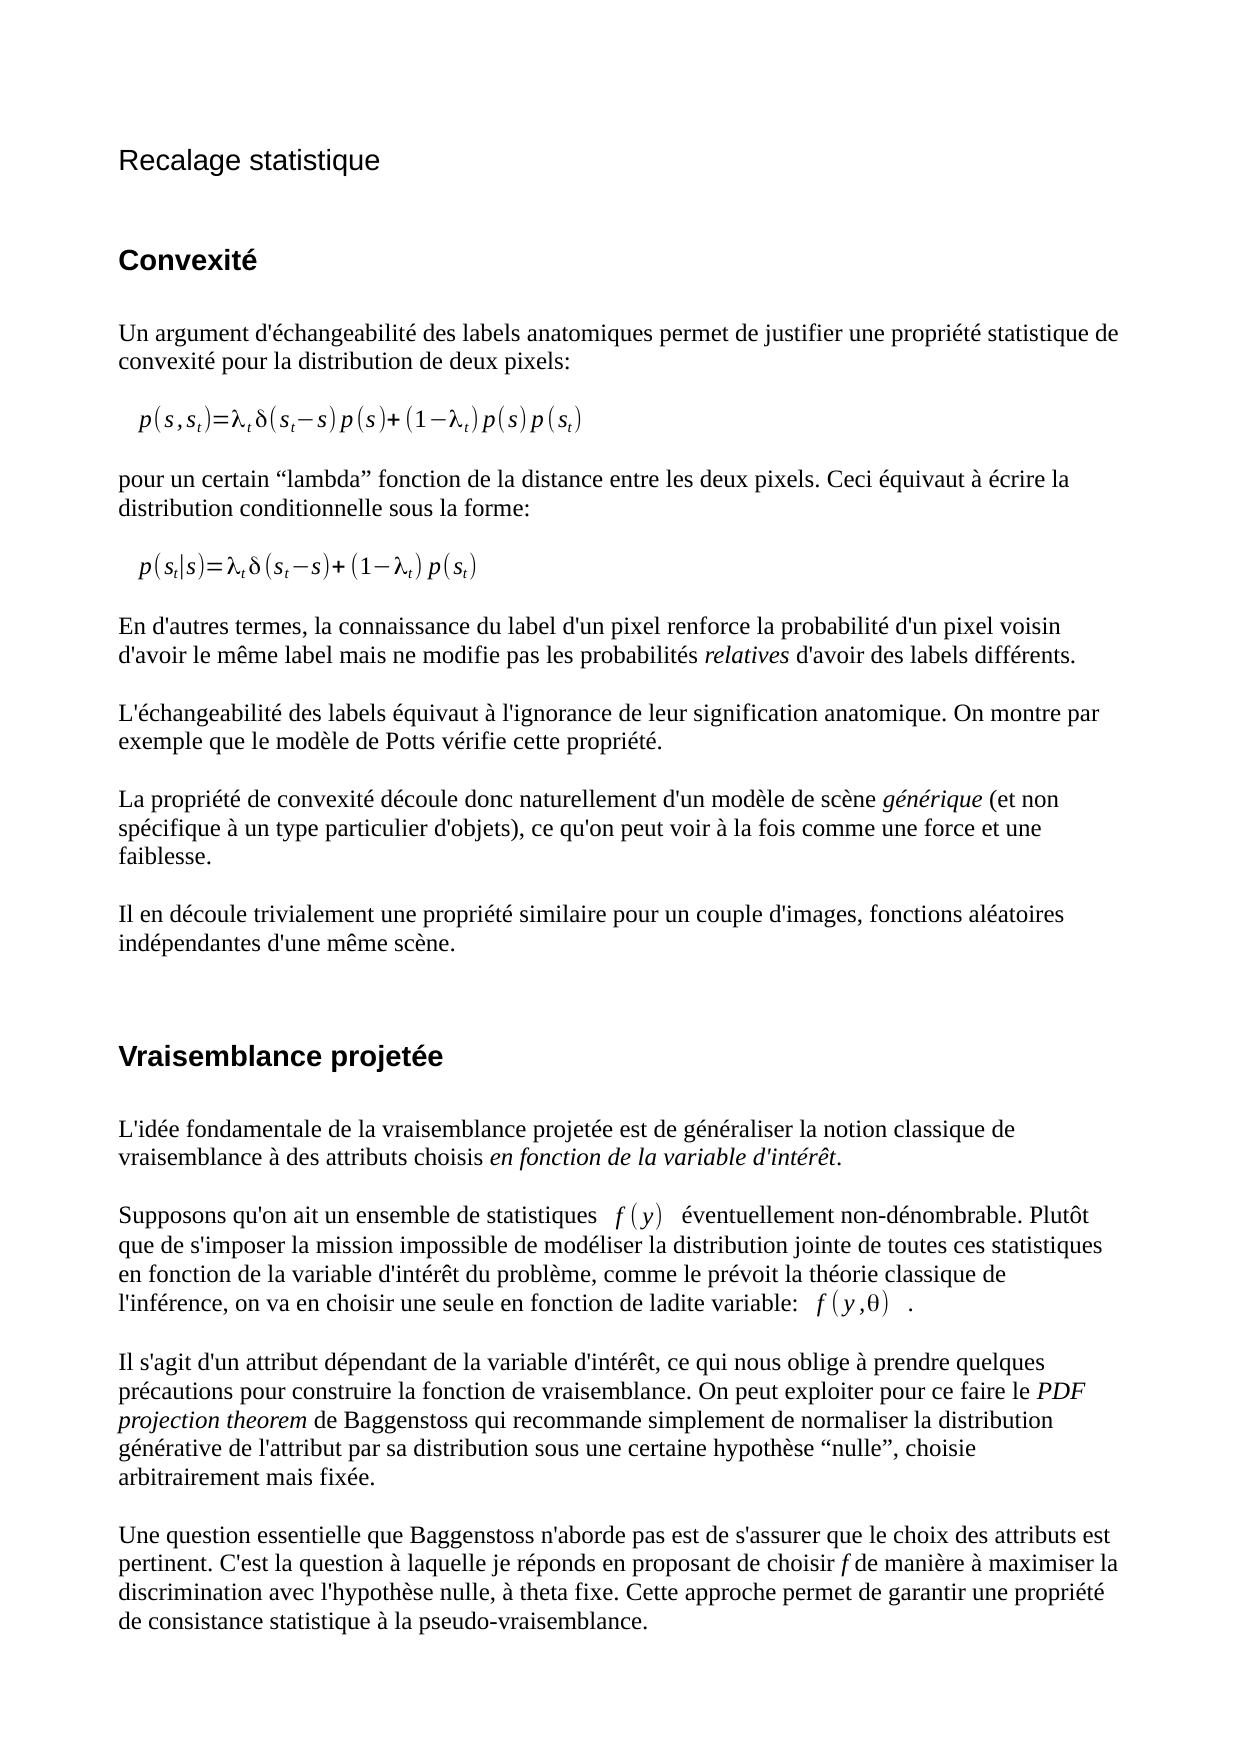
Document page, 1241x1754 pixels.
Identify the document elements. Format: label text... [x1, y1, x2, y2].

text L'échangeabilité des labels équivaut à l'ignorance de leur signification anatomique. On montre par exemple que le modèle de Potts vérifie cette propriété. [118, 698, 1122, 755]
text Une question essentielle que Baggenstoss n'aborde pas est de s'assurer que le choix des attributs est pertinent. C'est la question à laquelle je réponds en proposant de choisir f de manière à maximiser la discrimination avec l'hypothèse nulle, à theta fixe. Cette approche permet de garantir une propriété de consistance statistique à la pseudo-vraisemblance. [118, 1520, 1122, 1635]
text Il s'agit d'un attribut dépendant de la variable d'intérêt, ce qui nous oblige à prendre quelques précautions pour construire la fonction de vraisemblance. On peut exploiter pour ce faire le PDF projection theorem de Baggenstoss qui recommande simplement de normaliser la distribution générative de l'attribut par sa distribution sous une certaine hypothèse “nulle”, choisie arbitrairement mais fixée. [118, 1347, 1122, 1491]
text Supposons qu'on ait un ensemble de statistiqueséventuellement non-dénombrable. Plutôt que de s'imposer la mission impossible de modéliser la distribution jointe de toutes ces statistiques en fonction de la variable d'intérêt du problème, comme le prévoit la théorie classique de l'inférence, on va en choisir une seule en fonction de ladite variable:. [118, 1200, 1122, 1318]
subtitle Recalage statistique [118, 143, 1122, 177]
text Il en découle trivialement une propriété similaire pour un couple d'images, fonctions aléatoires indépendantes d'une même scène. [118, 899, 1122, 956]
text L'idée fondamentale de la vraisemblance projetée est de généraliser la notion classique de vraisemblance à des attributs choisis en fonction de la variable d'intérêt. [118, 1114, 1122, 1171]
subtitle Vraisemblance projetée [118, 1039, 1122, 1072]
text Un argument d'échangeabilité des labels anatomiques permet de justifier une propriété statistique de convexité pour la distribution de deux pixels: [118, 318, 1122, 375]
text La propriété de convexité découle donc naturellement d'un modèle de scène générique (et non spécifique à un type particulier d'objets), ce qu'on peut voir à la fois comme une force et une faiblesse. [118, 784, 1122, 870]
text En d'autres termes, la connaissance du label d'un pixel renforce la probabilité d'un pixel voisin d'avoir le même label mais ne modifie pas les probabilités relatives d'avoir des labels différents. [118, 611, 1122, 669]
subtitle Convexité [118, 243, 1122, 276]
text pour un certain “lambda” fonction de la distance entre les deux pixels. Ceci équivaut à écrire la distribution conditionnelle sous la forme: [118, 464, 1122, 522]
